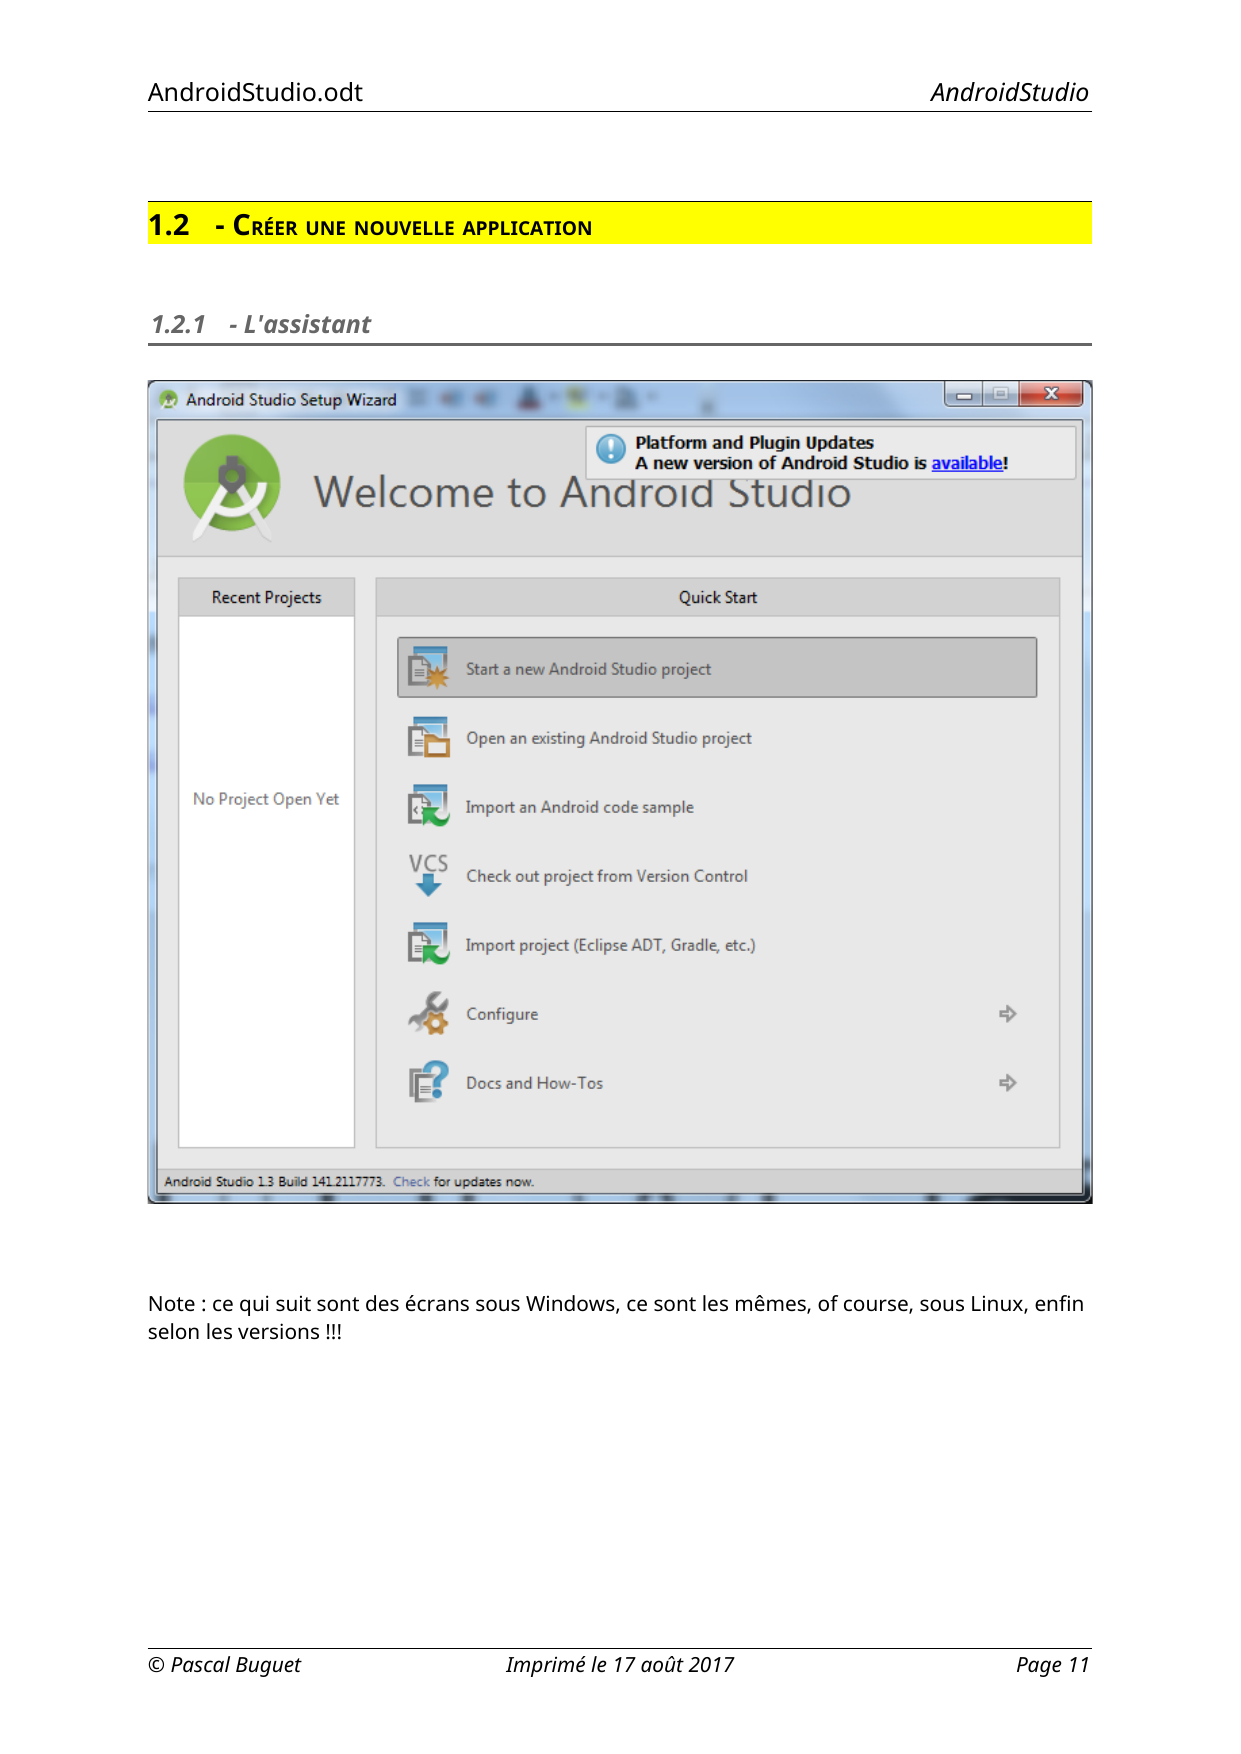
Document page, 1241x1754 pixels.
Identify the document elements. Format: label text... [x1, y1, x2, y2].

subtitle - Créer une nouvelle application [148, 202, 1092, 244]
subtitle - L'assistant [148, 304, 1092, 343]
text Note : ce qui suit sont des écrans sous Windows, ce sont les mêmes, of course, sous Linux, enfin selon les versions !!! [148, 1289, 1092, 1346]
picture [147, 380, 1093, 1204]
